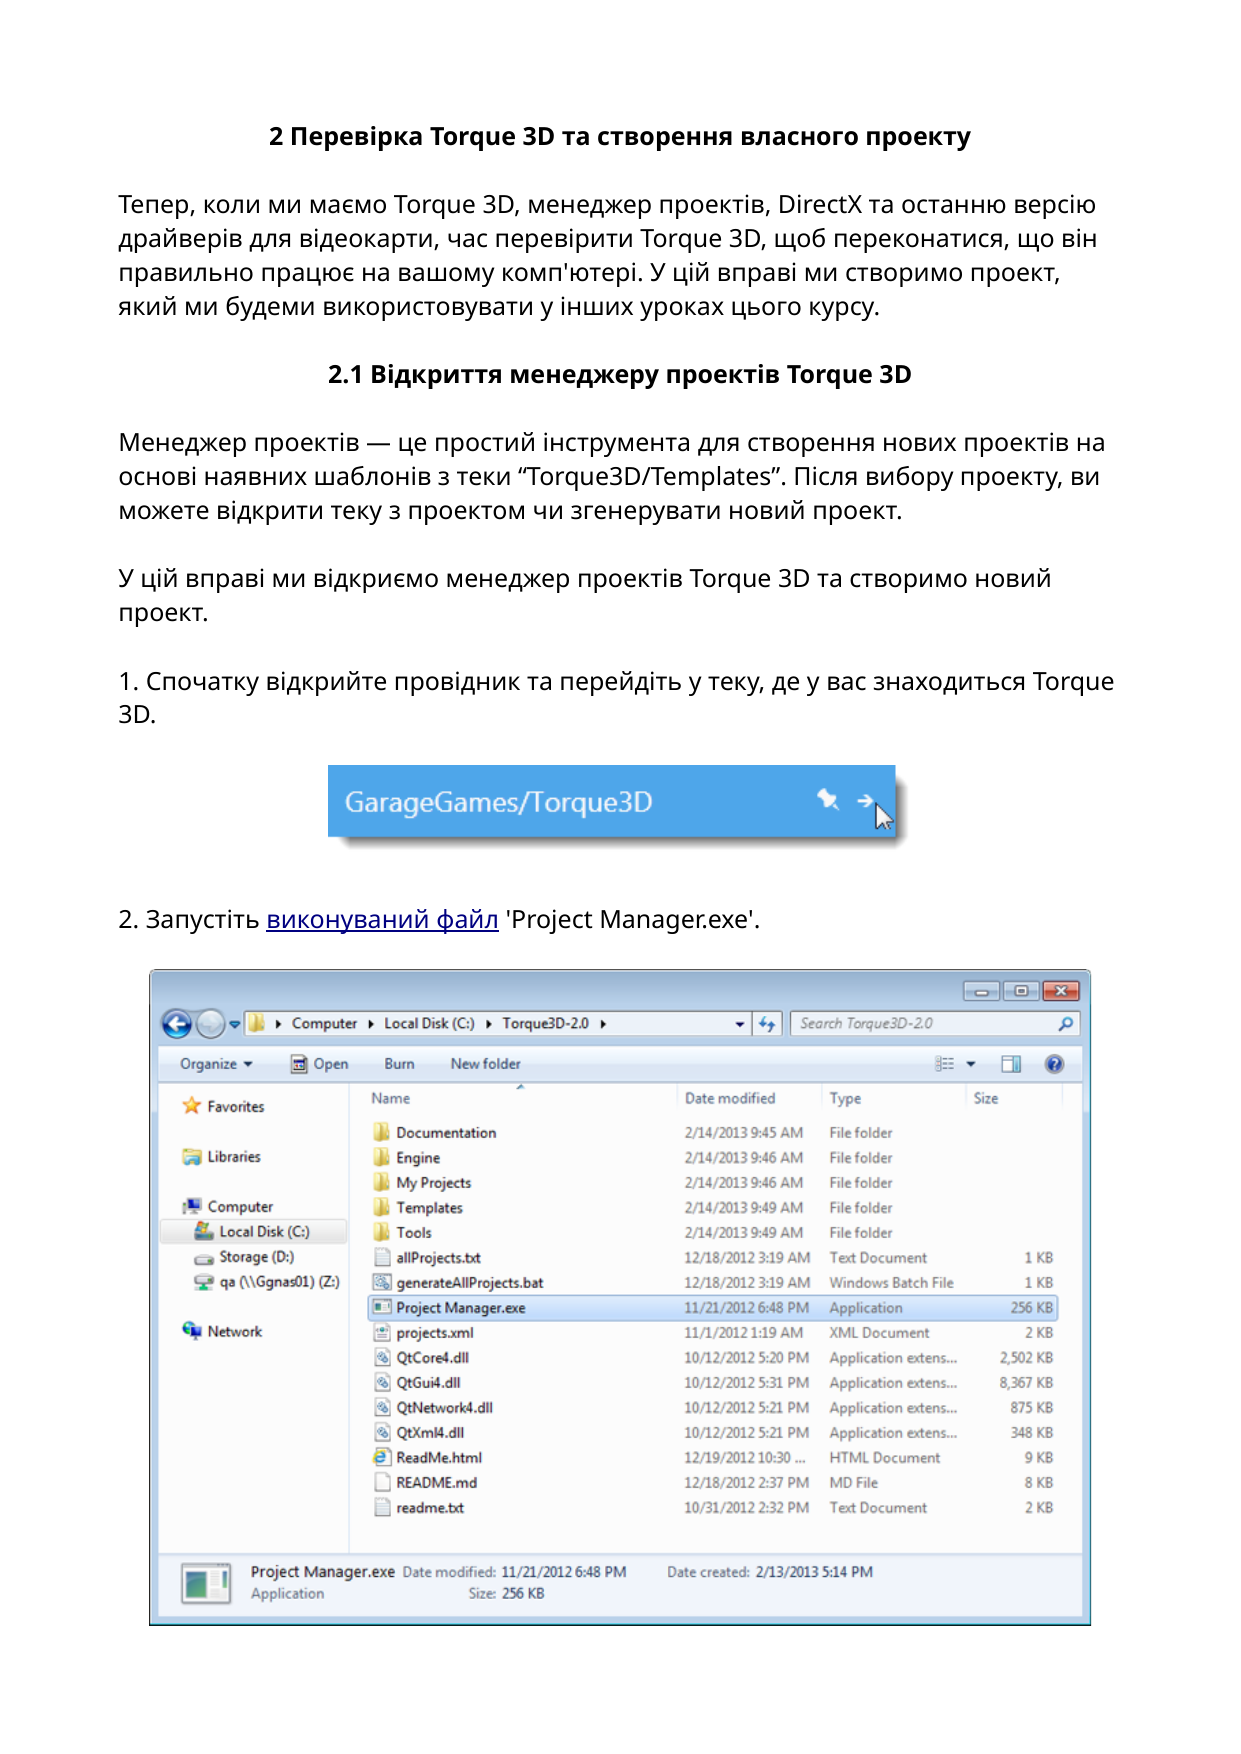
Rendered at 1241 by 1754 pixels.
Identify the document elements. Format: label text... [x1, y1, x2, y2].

text 2. Запустіть виконуваний файл 'Project Manager.exe'. [118, 902, 1122, 936]
text У цій вправі ми відкриємо менеджер проектів Torque 3D та створимо новий проект. [118, 561, 1122, 629]
picture [149, 969, 1092, 1626]
text Менеджер проектів — це простий інструмента для створення нових проектів на основі наявних шаблонів з теки “Torque3D/Templates”. Після вибору проекту, ви можете відкрити теку з проектом чи згенерувати новий проект. [118, 425, 1122, 527]
picture [328, 765, 913, 856]
text 1. Спочатку відкрийте провідник та перейдіть у теку, де у вас знаходиться Torque 3D. [118, 663, 1122, 731]
text 2 Перевірка Torque 3D та створення власного проекту [118, 118, 1122, 152]
text Тепер, коли ми маємо Torque 3D, менеджер проектів, DirectX та останню версію драйверів для відеокарти, час перевірити Torque 3D, щоб переконатися, що він правильно працює на вашому комп'ютері. У цій вправі ми створимо проект, який ми будеми використовувати у інших уроках цього курсу. [118, 186, 1122, 322]
text 2.1 Відкриття менеджеру проектів Torque 3D [118, 357, 1122, 391]
